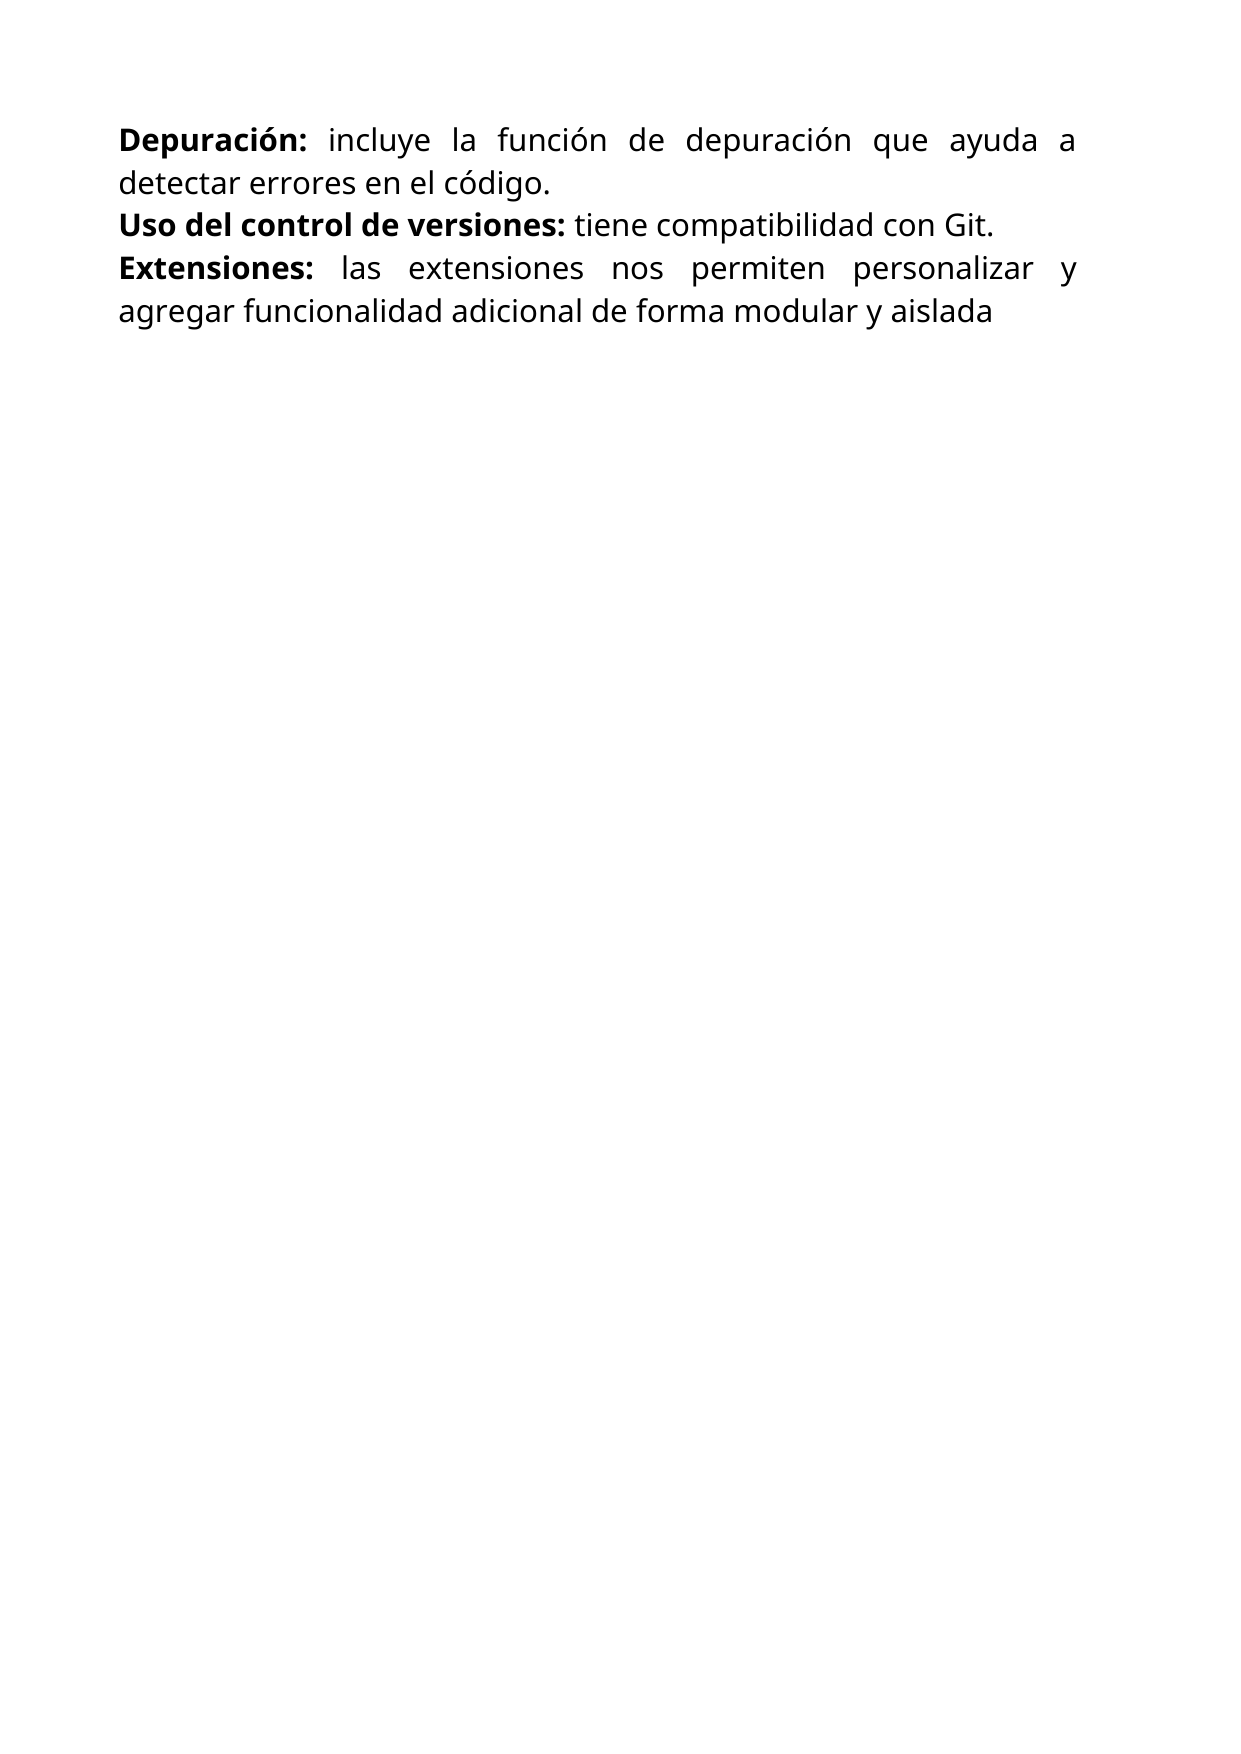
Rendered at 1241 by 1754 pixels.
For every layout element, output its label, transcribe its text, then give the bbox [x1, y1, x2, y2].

text Depuración: incluye la función de depuración que ayuda a detectar errores en el código. [118, 118, 1078, 203]
text Extensiones: las extensiones nos permiten personalizar y agregar funcionalidad adicional de forma modular y aislada [118, 246, 1078, 331]
text Uso del control de versiones: tiene compatibilidad con Git. [118, 203, 1078, 246]
